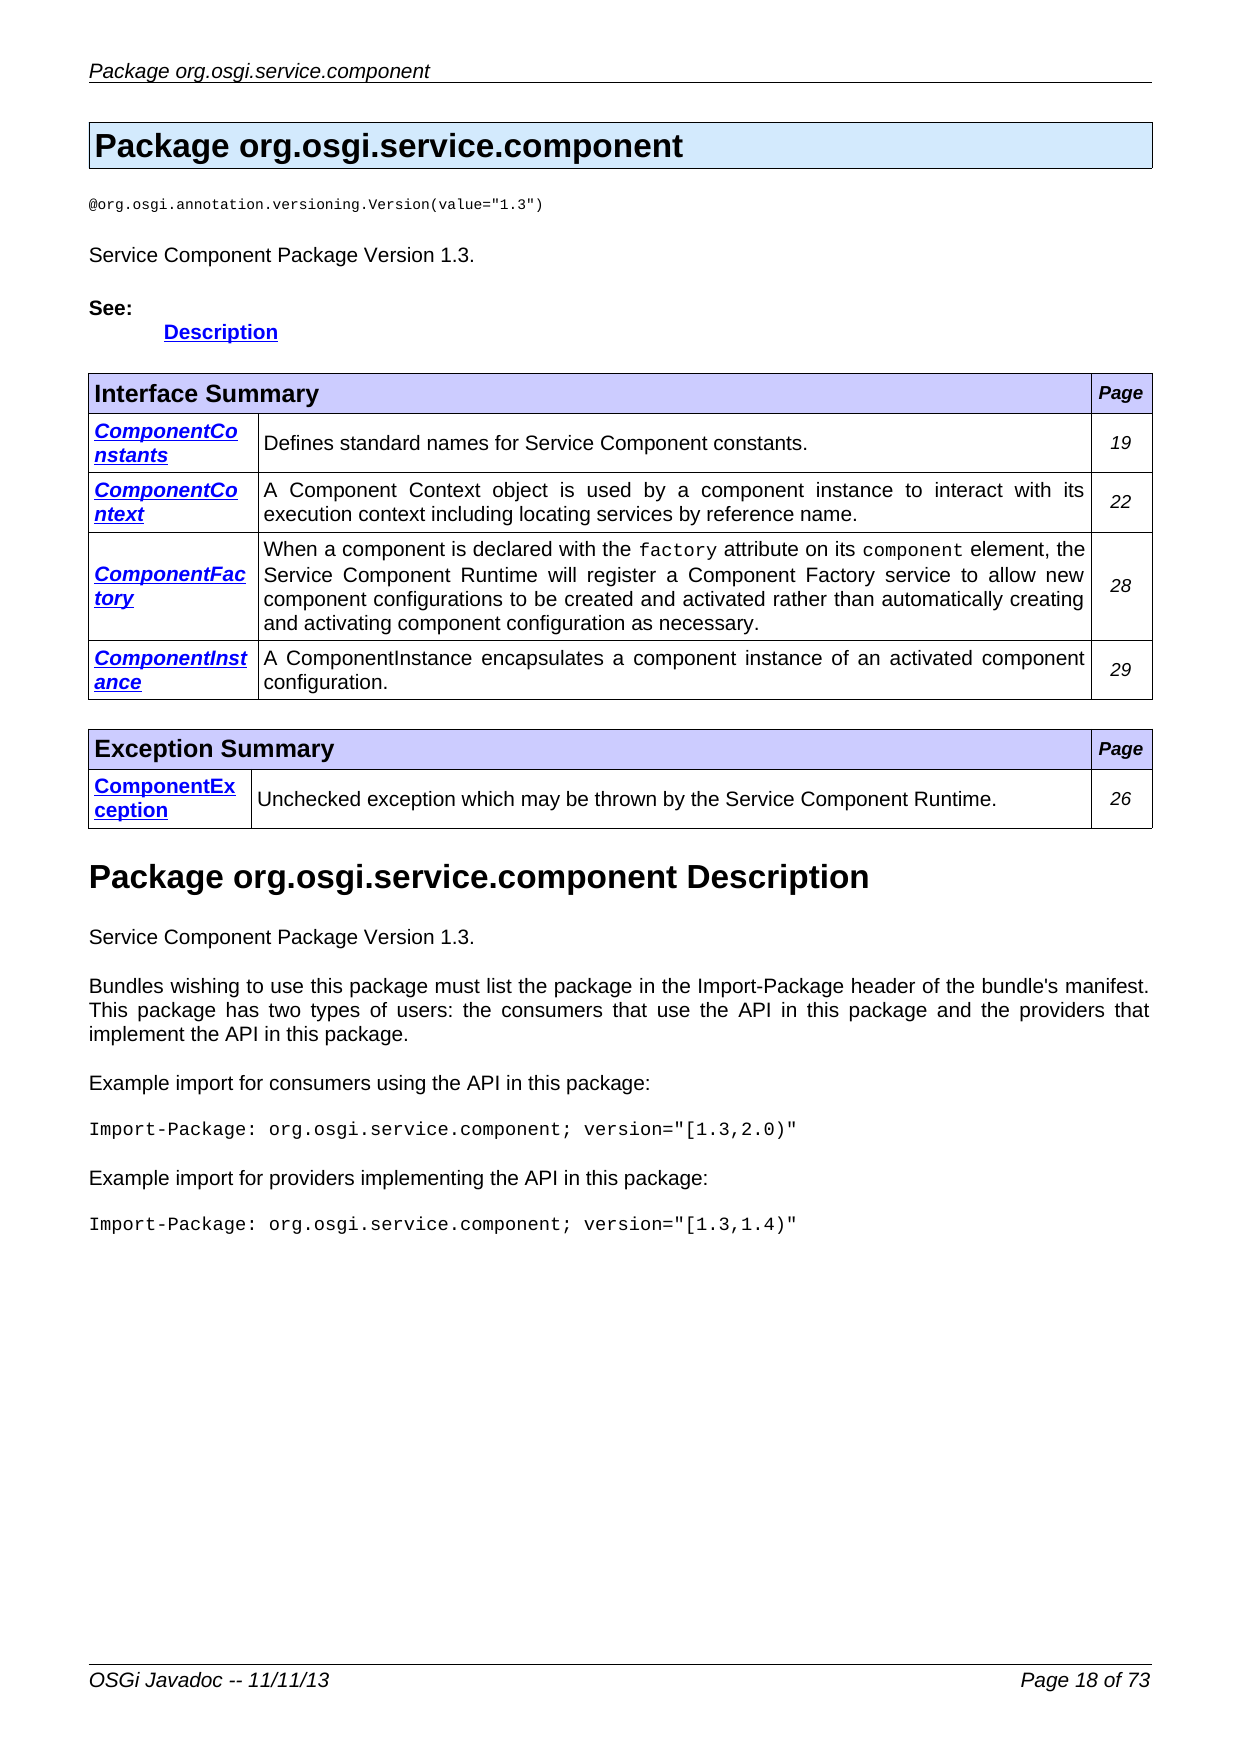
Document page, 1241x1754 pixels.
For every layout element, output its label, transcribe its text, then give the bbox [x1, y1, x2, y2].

text Example import for providers implementing the API in this package: [88, 1166, 1152, 1190]
text Service Component Package Version 1.3. [88, 243, 1152, 267]
table_cell 26 [1092, 770, 1152, 828]
table_cell 22 [1092, 473, 1152, 532]
table_header Exception Summary [89, 730, 1091, 769]
table_cell ComponentInstance [89, 641, 258, 699]
table_cell ComponentContext [89, 473, 258, 532]
text @org.osgi.annotation.versioning.Version(value="1.3") [88, 197, 1152, 213]
text Import-Package: org.osgi.service.component; version="[1.3,1.4)" [88, 1215, 1152, 1236]
text Import-Package: org.osgi.service.component; version="[1.3,2.0)" [88, 1119, 1152, 1141]
table_cell ComponentException [89, 770, 251, 828]
table_cell Unchecked exception which may be thrown by the Service Component Runtime. [252, 770, 1091, 828]
text Service Component Package Version 1.3. [88, 925, 1152, 949]
table_header Page [1092, 374, 1152, 413]
text Bundles wishing to use this package must list the package in the Import-Package header of the bundle's manifest. This package has two types of users: the consumers that use the API in this package and the providers that implement the API in this package. [88, 974, 1152, 1046]
table_cell ComponentConstants [89, 414, 258, 472]
table_cell ComponentFactory [89, 533, 258, 640]
subtitle Package org.osgi.service.component [90, 123, 1152, 168]
table_cell A ComponentInstance encapsulates a component instance of an activated component configuration. [259, 641, 1091, 699]
text See: [88, 296, 1152, 320]
table_header Interface Summary [89, 374, 1091, 413]
table_cell A Component Context object is used by a component instance to interact with its execution context including locating services by reference name. [259, 473, 1091, 532]
table_header Page [1092, 730, 1152, 769]
text Description [163, 320, 1152, 344]
text Package org.osgi.service.component Description [88, 857, 1152, 896]
table_cell 29 [1092, 641, 1152, 699]
table_cell Defines standard names for Service Component constants. [259, 414, 1091, 472]
table_cell 28 [1092, 533, 1152, 640]
text Example import for consumers using the API in this package: [88, 1071, 1152, 1094]
table_cell 19 [1092, 414, 1152, 472]
table_cell When a component is declared with the factory attribute on its component element, the Service Component Runtime will register a Component Factory service to allow new component configurations to be created and activated rather than automatically creating and activating component configuration as necessary. [259, 533, 1091, 640]
